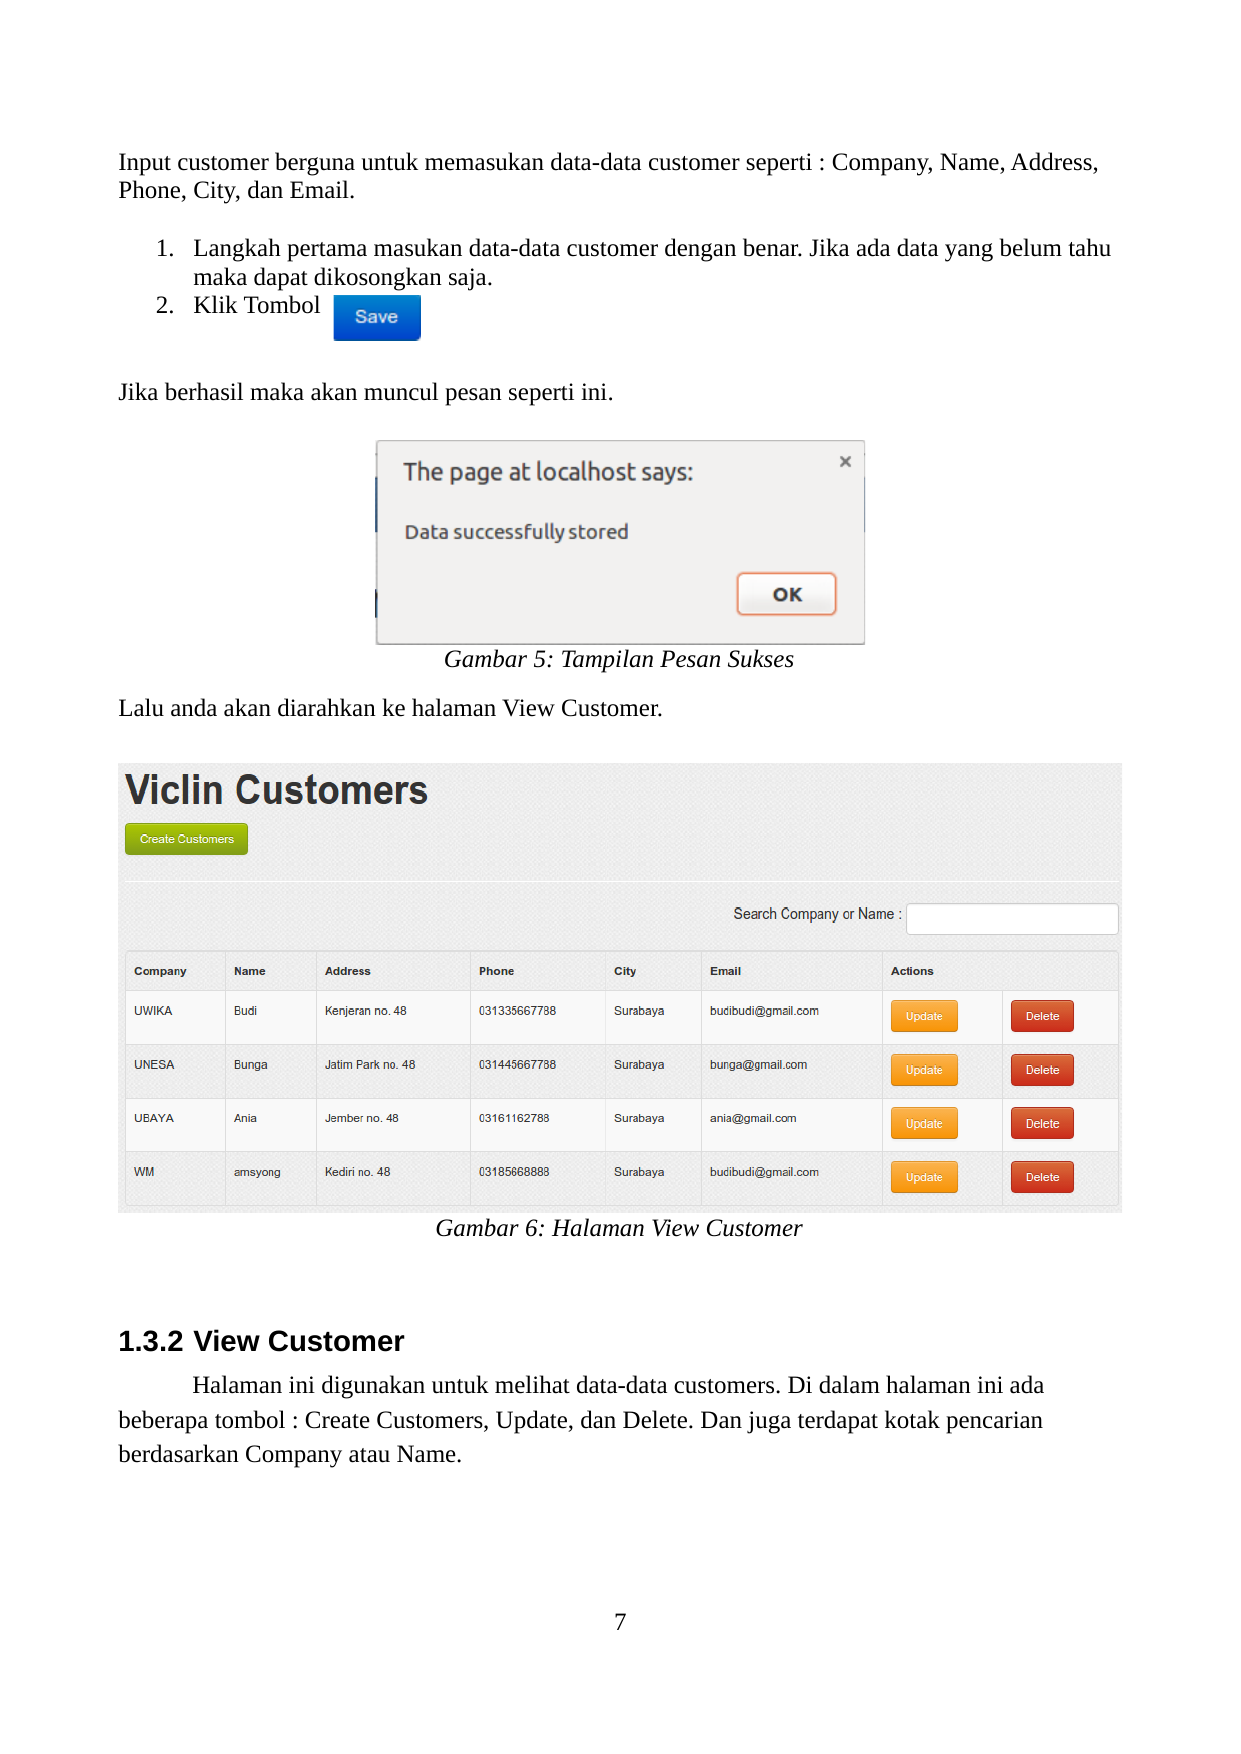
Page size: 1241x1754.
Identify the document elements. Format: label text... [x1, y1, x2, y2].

subtitle View Customer [118, 1324, 1122, 1358]
text [375, 428, 865, 440]
list Klik Tombol [156, 291, 1122, 319]
list Langkah pertama masukan data-data customer dengan benar. Jika ada data yang belum tahu maka dapat dikosongkan saja. [156, 233, 1122, 291]
text Gambar 6: Halaman View Customer [118, 1213, 1122, 1241]
text Lalu anda akan diarahkan ke halaman View Customer. [118, 693, 1122, 722]
picture [333, 295, 421, 341]
picture [118, 763, 1123, 1213]
text Gambar 5: Tampilan Pesan Sukses [375, 645, 865, 673]
text Halaman ini digunakan untuk melihat data-data customers. Di dalam halaman ini ada beberapa tombol : Create Customers, Update, dan Delete. Dan juga terdapat kotak pencarian berdasarkan Company atau Name. [118, 1370, 1122, 1468]
text Input customer berguna untuk memasukan data-data customer seperti : Company, Name, Address, Phone, City, dan Email. [118, 147, 1122, 204]
text Jika berhasil maka akan muncul pesan seperti ini. [118, 377, 1122, 406]
picture [375, 440, 866, 645]
